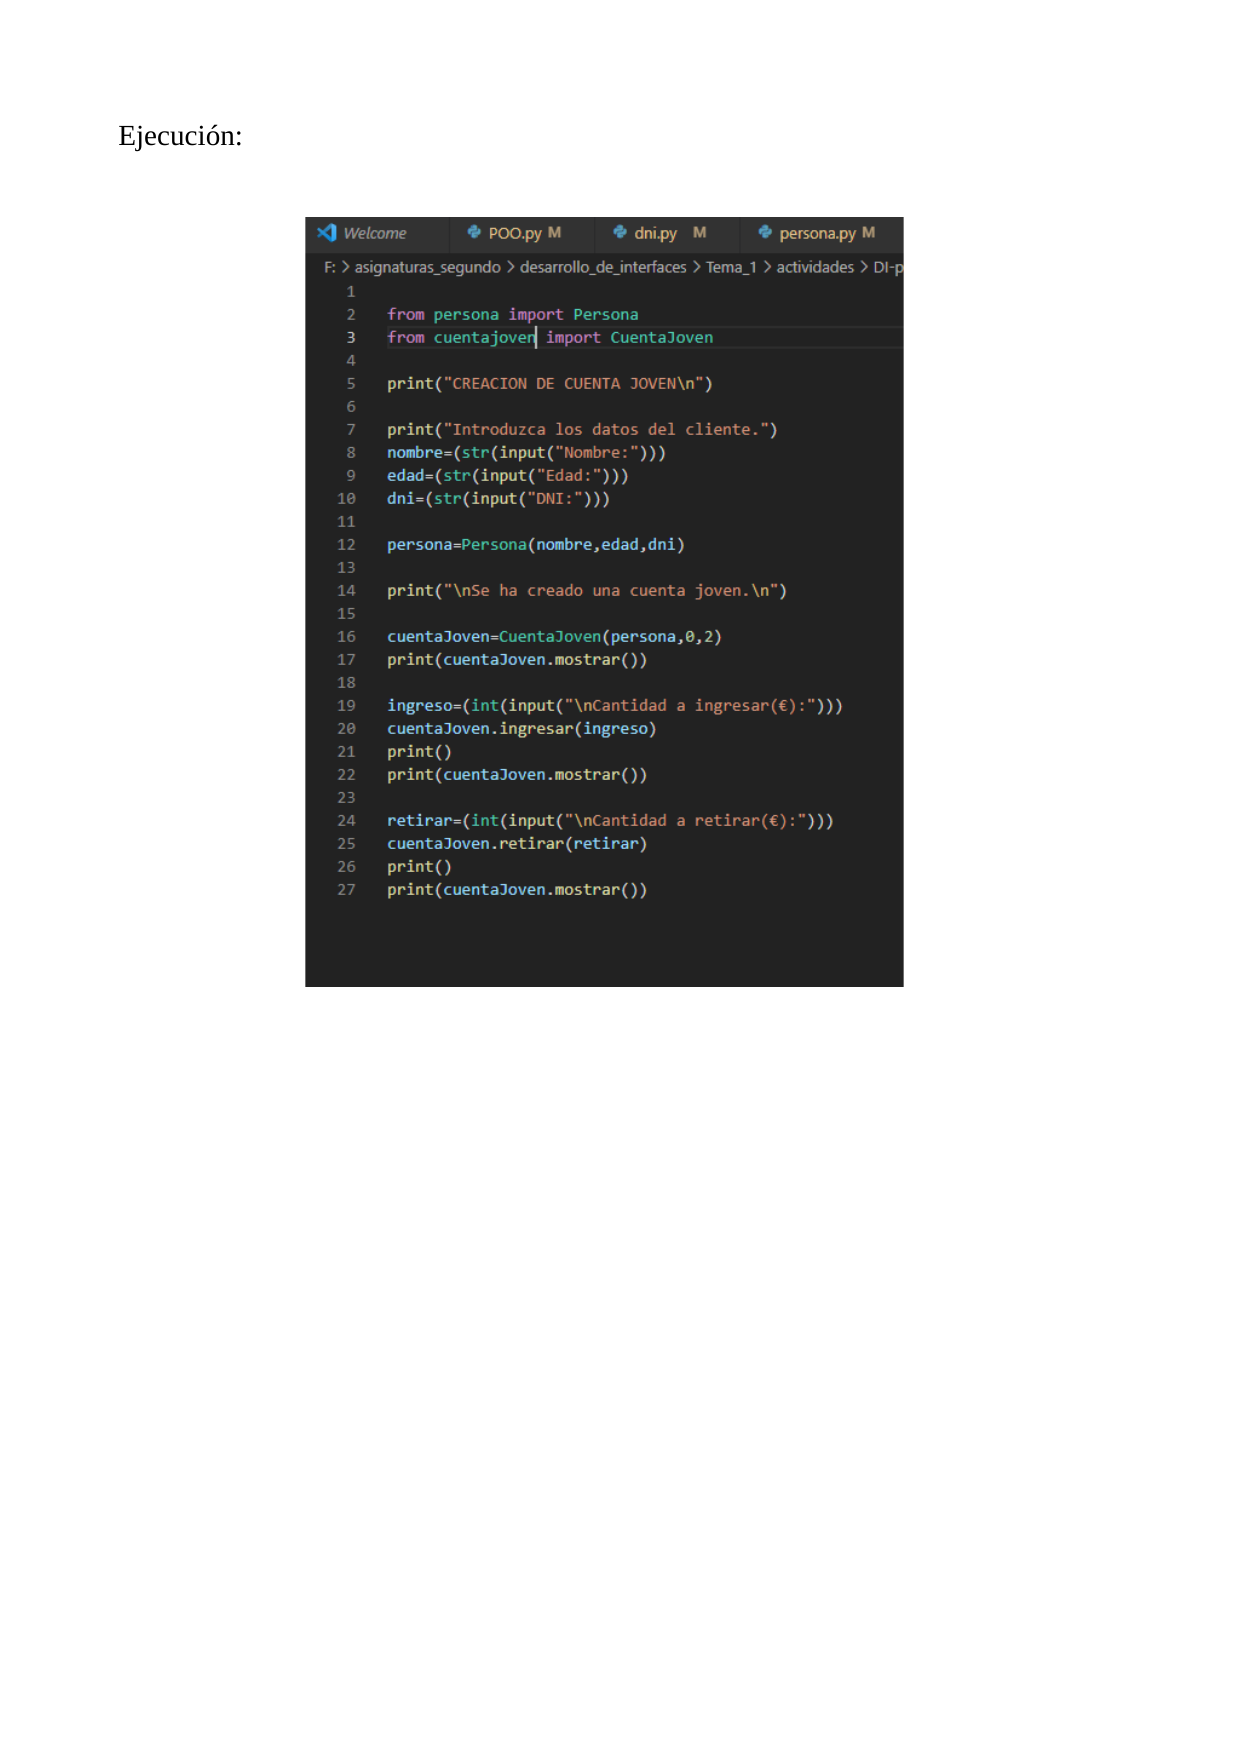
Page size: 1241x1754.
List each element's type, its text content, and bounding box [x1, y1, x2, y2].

picture [305, 217, 904, 987]
text Ejecución: [118, 118, 1122, 1020]
